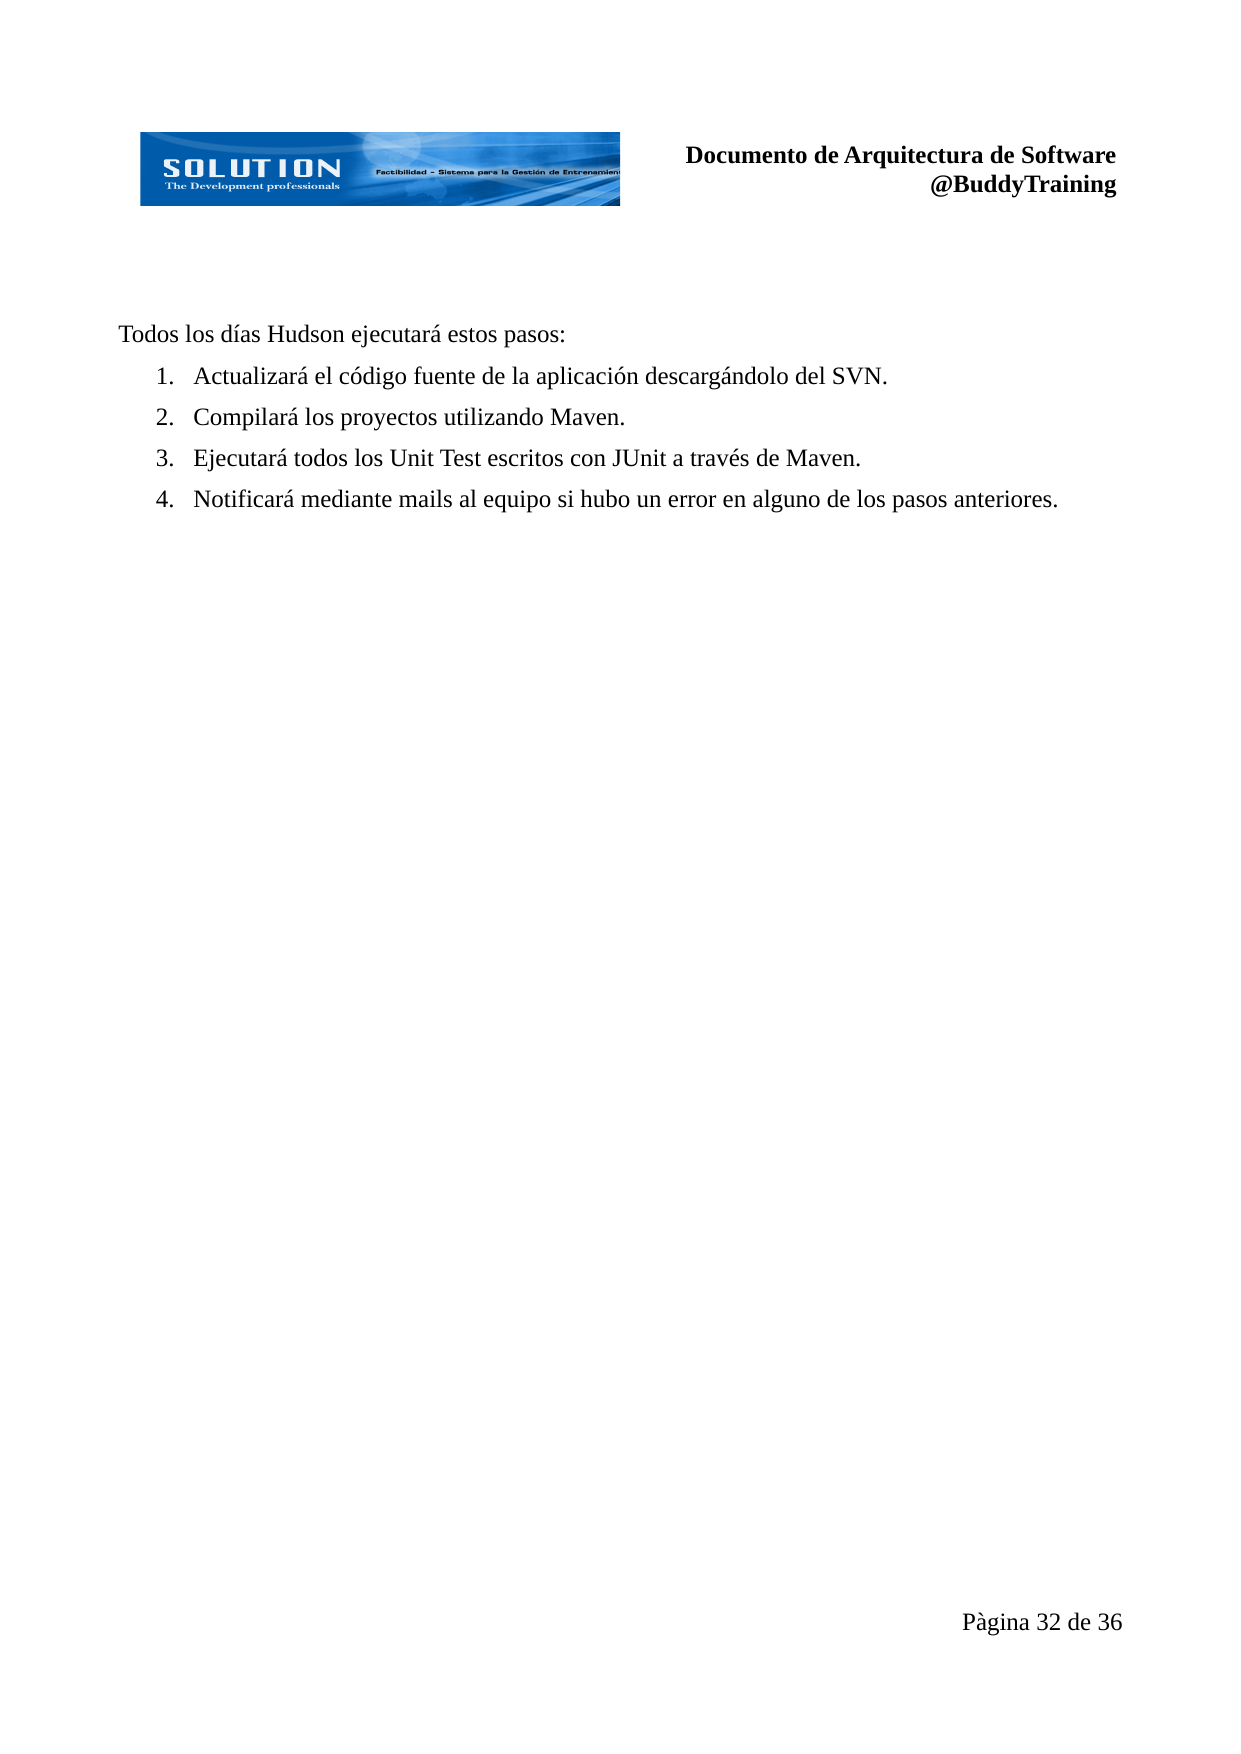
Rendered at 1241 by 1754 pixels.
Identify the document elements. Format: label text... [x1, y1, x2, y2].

list Compilará los proyectos utilizando Maven. [156, 402, 1122, 431]
text Todos los días Hudson ejecutará estos pasos: [118, 319, 1122, 348]
list Ejecutará todos los Unit Test escritos con JUnit a través de Maven. [156, 443, 1122, 472]
picture [140, 132, 621, 206]
list Notificará mediante mails al equipo si hubo un error en alguno de los pasos anteriores. [156, 484, 1122, 513]
list Actualizará el código fuente de la aplicación descargándolo del SVN. [156, 361, 1122, 389]
